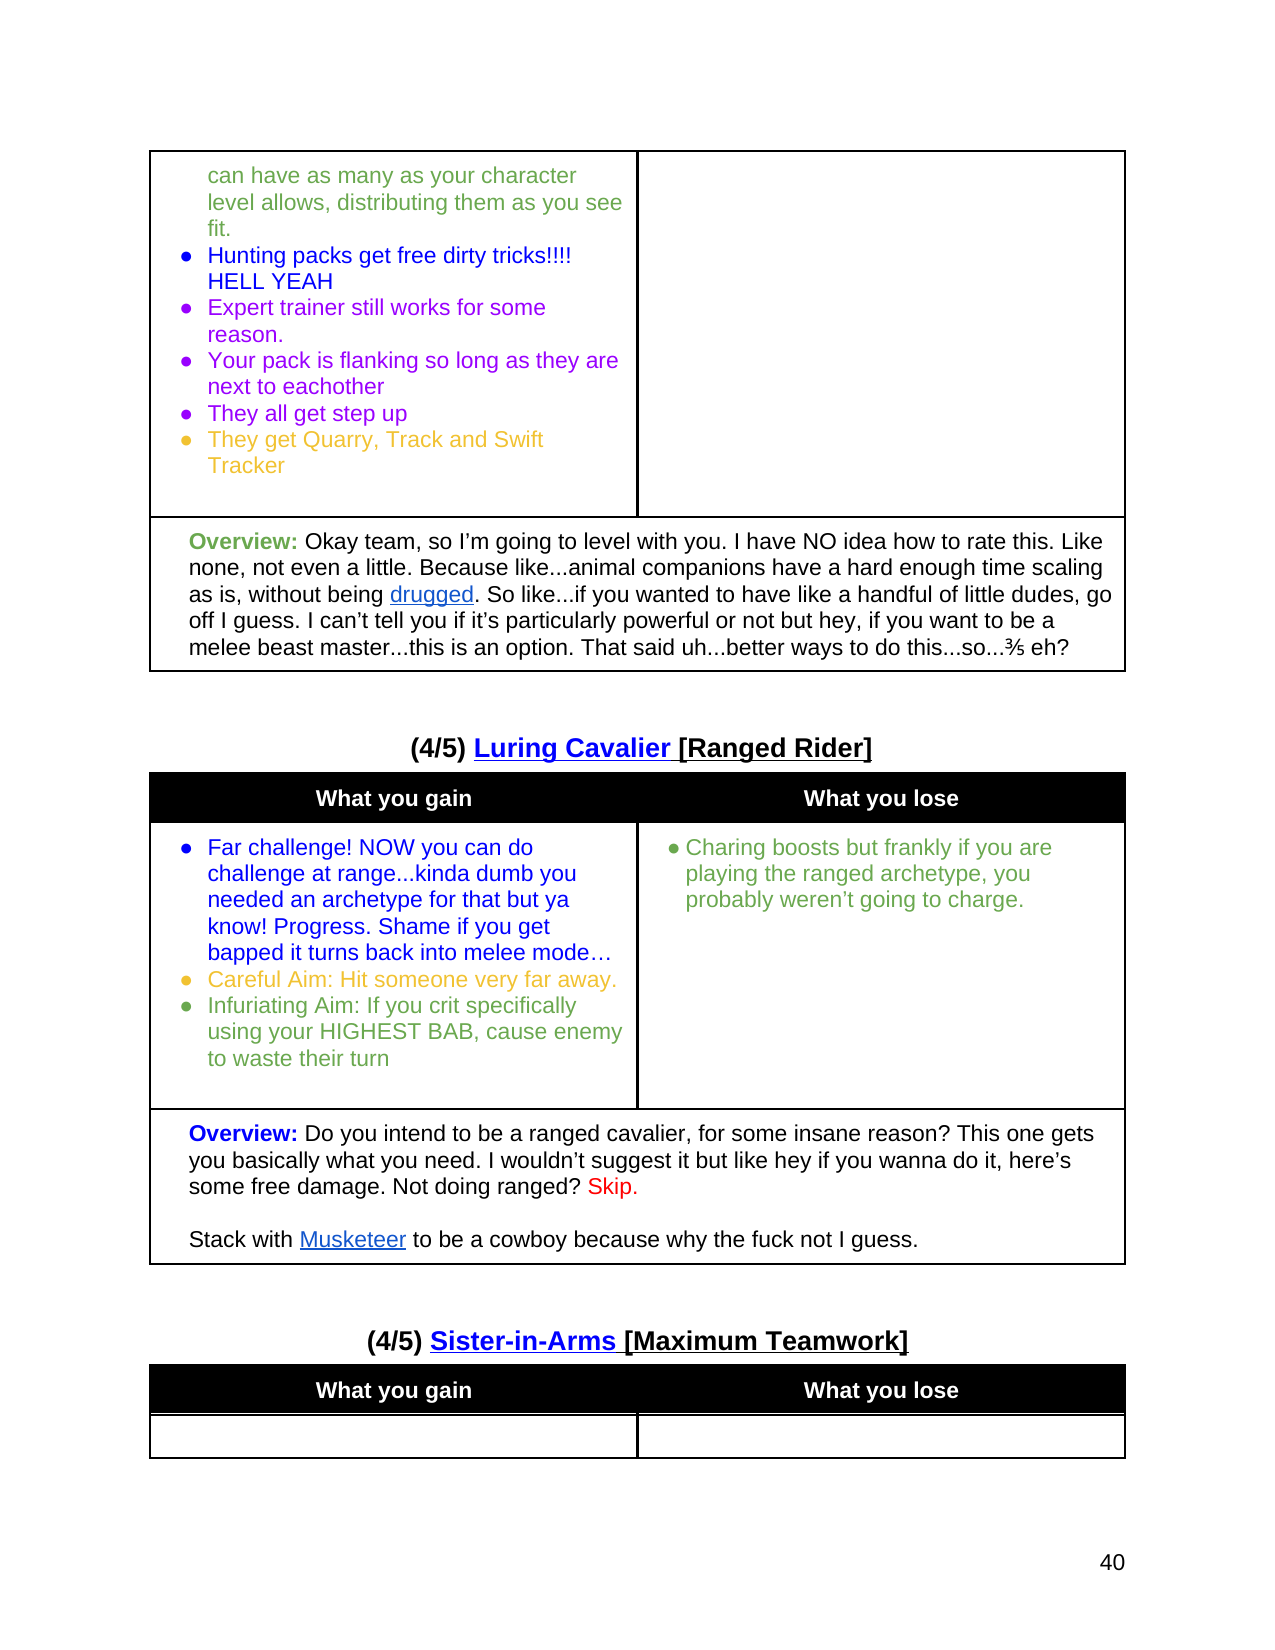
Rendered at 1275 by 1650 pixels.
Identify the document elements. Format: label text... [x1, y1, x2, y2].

table_header (4/5) Sister-in-Arms [Maximum Teamwork] [151, 1300, 1124, 1364]
table_cell What you gain [151, 774, 636, 821]
table_cell [151, 1416, 636, 1457]
table_cell [639, 152, 1124, 516]
table_cell can have as many as your character level allows, distributing them as you see fit. Hunting packs get free dirty tricks!!!! HELL YEAH Expert trainer still works for some reason. Your pack is flanking so long as they are next to eachother They all get step up They get Quarry, Track and Swift Tracker [151, 152, 636, 516]
table_cell Far challenge! NOW you can do challenge at range...kinda dumb you needed an archetype for that but ya know! Progress. Shame if you get bapped it turns back into melee mode… Careful Aim: Hit someone very far away. Infuriating Aim: If you crit specifically using your HIGHEST BAB, cause enemy to waste their turn [151, 823, 636, 1108]
table_cell Overview: Do you intend to be a ranged cavalier, for some insane reason? This one gets you basically what you need. I wouldn’t suggest it but like hey if you wanna do it, here’s some free damage. Not doing ranged? Skip. Stack with Musketeer to be a cowboy because why the fuck not I guess. [151, 1110, 1124, 1262]
table_cell Overview: Okay team, so I’m going to level with you. I have NO idea how to rate this. Like none, not even a little. Because like...animal companions have a hard enough time scaling as is, without being drugged. So like...if you wanted to have like a handful of little dudes, go off I guess. I can’t tell you if it’s particularly powerful or not but hey, if you want to be a melee beast master...this is an option. That said uh...better ways to do this...so...⅗ eh? [151, 518, 1124, 670]
table_cell Charing boosts but frankly if you are playing the ranged archetype, you probably weren’t going to charge. [639, 823, 1124, 1108]
table_cell [639, 1416, 1124, 1457]
table_cell What you gain [151, 1366, 636, 1413]
table_header (4/5) Luring Cavalier [Ranged Rider] [151, 708, 1124, 772]
table_cell What you lose [639, 774, 1124, 821]
table_cell What you lose [639, 1366, 1124, 1413]
